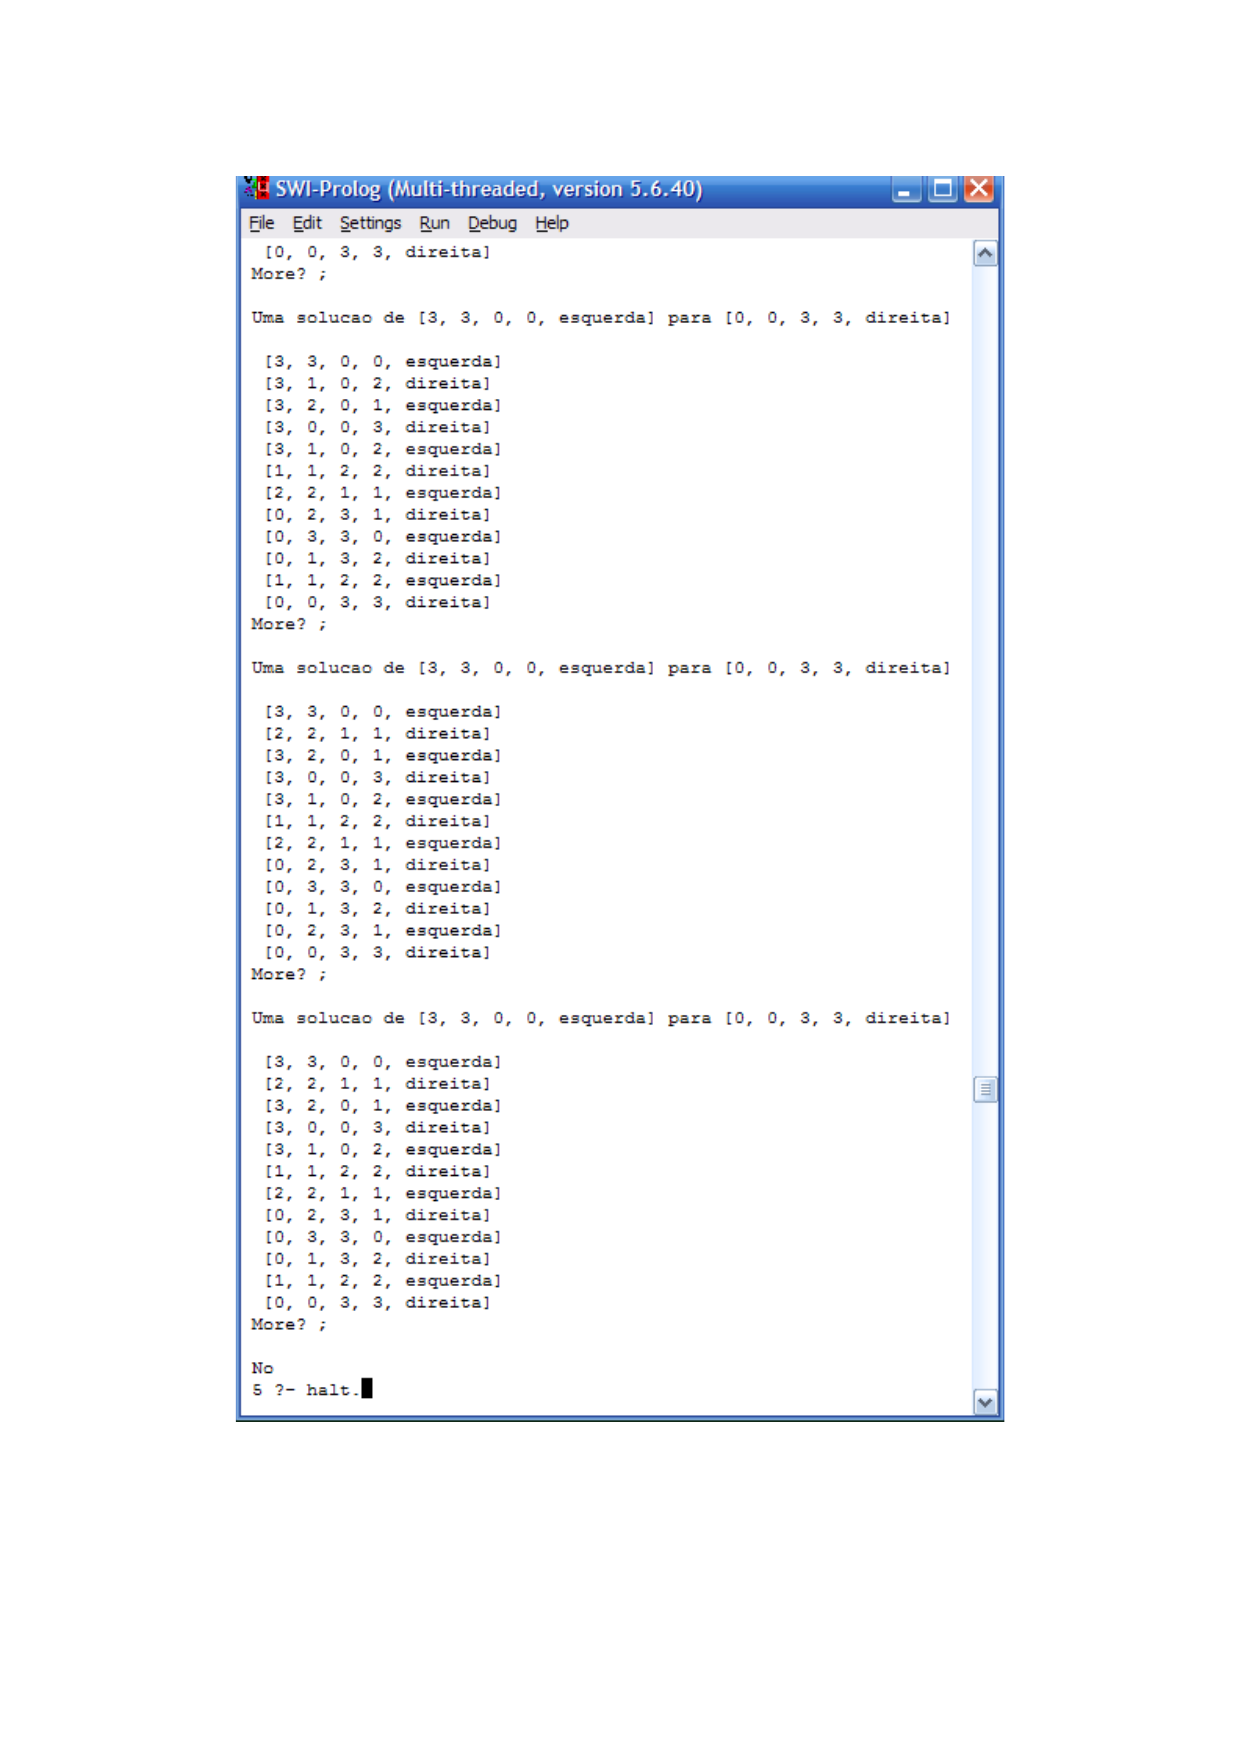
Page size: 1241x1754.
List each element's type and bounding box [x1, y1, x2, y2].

picture [235, 176, 1005, 1422]
